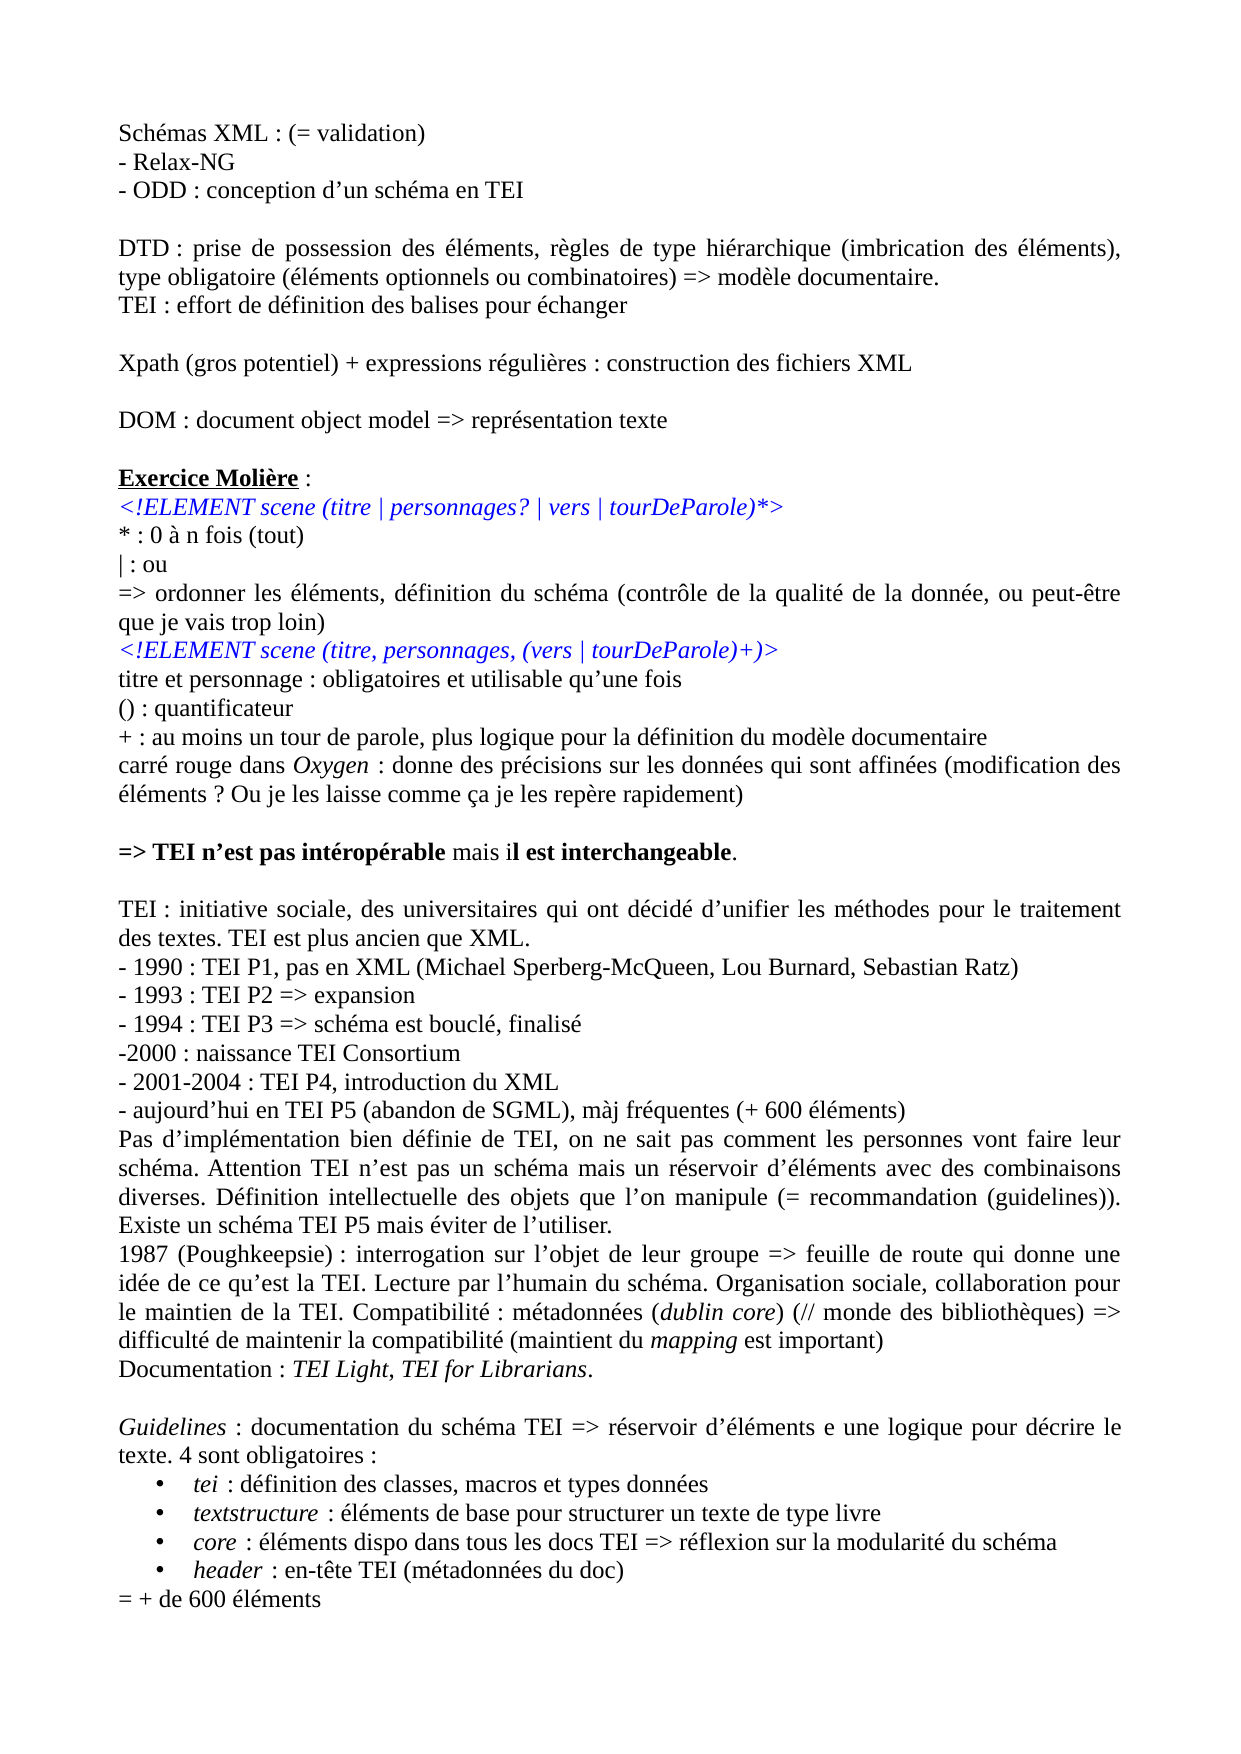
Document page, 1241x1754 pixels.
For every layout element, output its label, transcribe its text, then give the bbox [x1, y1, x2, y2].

text 1987 (Poughkeepsie) : interrogation sur l’objet de leur groupe => feuille de route qui donne une idée de ce qu’est la TEI. Lecture par l’humain du schéma. Organisation sociale, collaboration pour le maintien de la TEI. Compatibilité : métadonnées (dublin core) (// monde des bibliothèques) => difficulté de maintenir la compatibilité (maintient du mapping est important) [118, 1239, 1122, 1354]
text titre et personnage : obligatoires et utilisable qu’une fois [118, 664, 1122, 693]
text - 1994 : TEI P3 => schéma est bouclé, finalisé [118, 1009, 1122, 1038]
text Documentation : TEI Light, TEI for Librarians. [118, 1354, 1122, 1383]
text - Relax-NG [118, 147, 1122, 176]
text carré rouge dans Oxygen : donne des précisions sur les données qui sont affinées (modification des éléments ? Ou je les laisse comme ça je les repère rapidement) [118, 751, 1122, 808]
text Schémas XML : (= validation) [118, 118, 1122, 147]
text Exercice Molière : [118, 463, 1122, 492]
text - aujourd’hui en TEI P5 (abandon de SGML), màj fréquentes (+ 600 éléments) [118, 1096, 1122, 1124]
text Pas d’implémentation bien définie de TEI, on ne sait pas comment les personnes vont faire leur schéma. Attention TEI n’est pas un schéma mais un réservoir d’éléments avec des combinaisons diverses. Définition intellectuelle des objets que l’on manipule (= recommandation (guidelines)). Existe un schéma TEI P5 mais éviter de l’utiliser. [118, 1124, 1122, 1239]
text TEI : initiative sociale, des universitaires qui ont décidé d’unifier les méthodes pour le traitement des textes. TEI est plus ancien que XML. [118, 894, 1122, 952]
text - 1993 : TEI P2 => expansion [118, 981, 1122, 1009]
text Guidelines : documentation du schéma TEI => réservoir d’éléments e une logique pour décrire le texte. 4 sont obligatoires : [118, 1412, 1122, 1469]
list textstructure : éléments de base pour structurer un texte de type livre [156, 1498, 1122, 1527]
text + : au moins un tour de parole, plus logique pour la définition du modèle documentaire [118, 722, 1122, 751]
text () : quantificateur [118, 693, 1122, 722]
list tei : définition des classes, macros et types données [156, 1469, 1122, 1498]
list core : éléments dispo dans tous les docs TEI => réflexion sur la modularité du schéma [156, 1527, 1122, 1556]
text = + de 600 éléments [118, 1584, 1122, 1613]
text <!ELEMENT scene (titre | personnages? | vers | tourDeParole)*> [118, 492, 1122, 521]
text TEI : effort de définition des balises pour échanger [118, 291, 1122, 319]
text <!ELEMENT scene (titre, personnages, (vers | tourDeParole)+)> [118, 636, 1122, 664]
text DOM : document object model => représentation texte [118, 406, 1122, 434]
text - ODD : conception d’un schéma en TEI [118, 176, 1122, 204]
text - 2001-2004 : TEI P4, introduction du XML [118, 1067, 1122, 1096]
text - 1990 : TEI P1, pas en XML (Michael Sperberg-McQueen, Lou Burnard, Sebastian Ratz) [118, 952, 1122, 981]
text => ordonner les éléments, définition du schéma (contrôle de la qualité de la donnée, ou peut-être que je vais trop loin) [118, 578, 1122, 636]
text | : ou [118, 549, 1122, 578]
list header : en-tête TEI (métadonnées du doc) [156, 1556, 1122, 1584]
text DTD : prise de possession des éléments, règles de type hiérarchique (imbrication des éléments), type obligatoire (éléments optionnels ou combinatoires) => modèle documentaire. [118, 233, 1122, 291]
text => TEI n’est pas intéropérable mais il est interchangeable. [118, 837, 1122, 866]
text -2000 : naissance TEI Consortium [118, 1038, 1122, 1067]
text * : 0 à n fois (tout) [118, 521, 1122, 549]
text Xpath (gros potentiel) + expressions régulières : construction des fichiers XML [118, 348, 1122, 377]
